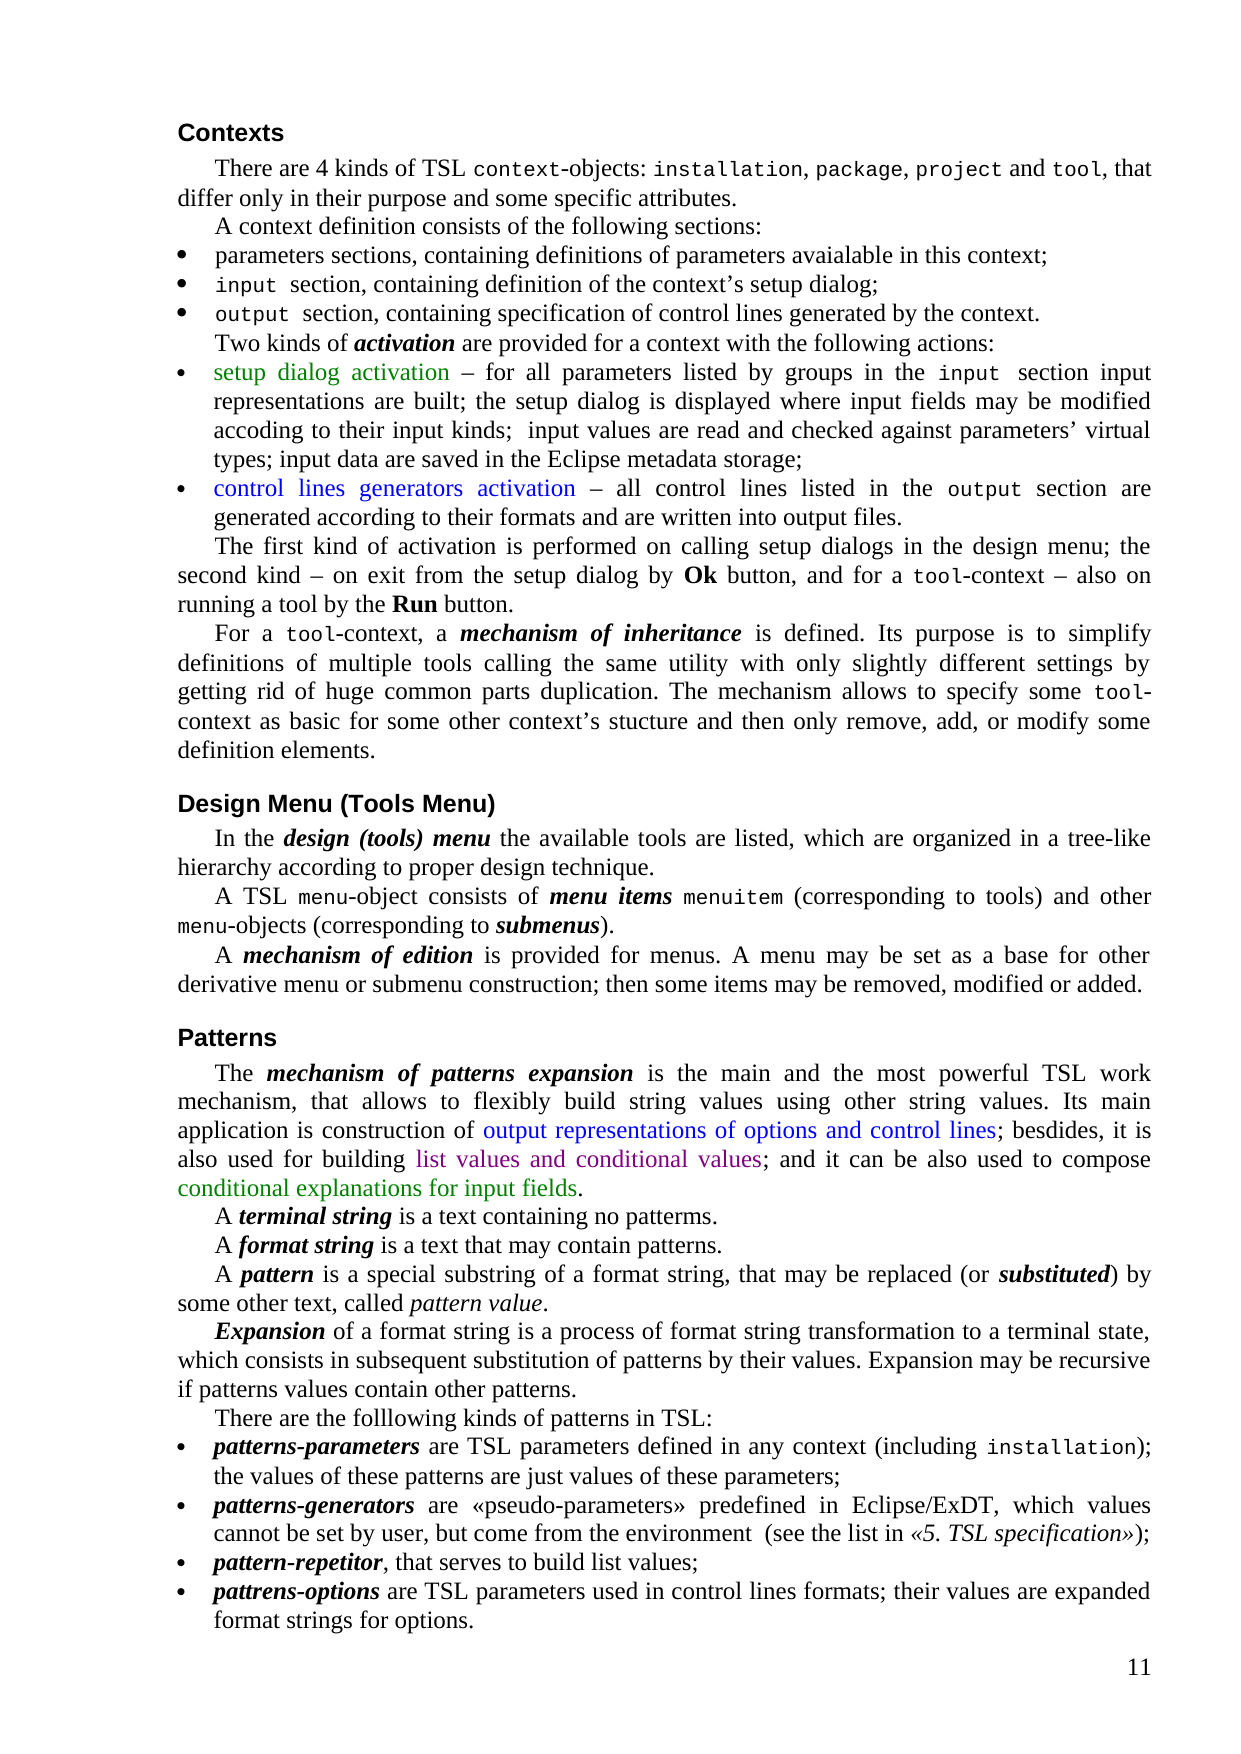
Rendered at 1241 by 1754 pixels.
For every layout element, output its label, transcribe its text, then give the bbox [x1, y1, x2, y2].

text A TSL menu-object consists of menu items menuitem (corresponding to tools) and other menu-objects (corresponding to submenus). [177, 881, 1152, 940]
list output section, containing specification of control lines generated by the context. [177, 298, 1152, 328]
text There are 4 kinds of TSL context-objects: installation, package, project and tool, that differ only in their purpose and some specific attributes. [177, 153, 1152, 211]
subtitle Patterns [177, 1023, 1152, 1051]
text A context definition consists of the following sections: [177, 211, 1152, 240]
text There are the folllowing kinds of patterns in TSL: [177, 1403, 1152, 1431]
text Expansion of a format string is a process of format string transformation to a terminal state, which consists in subsequent substitution of patterns by their values. Expansion may be recursive if patterns values contain other patterns. [177, 1316, 1152, 1403]
text Two kinds of activation are provided for a context with the following actions: [177, 328, 1152, 357]
text The mechanism of patterns expansion is the main and the most powerful TSL work mechanism, that allows to flexibly build string values using other string values. Its main application is construction of output representations of options and control lines; besdides, it is also used for building list values and conditional values; and it can be also used to compose conditional explanations for input fields. [177, 1058, 1152, 1201]
subtitle Design Menu (Tools Menu) [177, 788, 1152, 817]
list pattrens-options are TSL parameters used in control lines formats; their values are expanded format strings for options. [177, 1576, 1152, 1633]
text The first kind of activation is performed on calling setup dialogs in the design menu; the second kind – on exit from the setup dialog by Ok button, and for a tool-context – also on running a tool by the Run button. [177, 531, 1152, 618]
list input section, containing definition of the context’s setup dialog; [177, 269, 1152, 298]
text A pattern is a special substring of a format string, that may be replaced (or substituted) by some other text, called pattern value. [177, 1259, 1152, 1316]
list patterns-generators are «pseudo-parameters» predefined in Eclipse/ExDT, which values cannot be set by user, but come from the environment (see the list in «5. TSL specification»); [177, 1490, 1152, 1547]
text For a tool-context, a mechanism of inheritance is defined. Its purpose is to simplify definitions of multiple tools calling the same utility with only slightly different settings by getting rid of huge common parts duplication. The mechanism allows to specify some tool-context as basic for some other context’s stucture and then only remove, add, or modify some definition elements. [177, 618, 1152, 763]
list parameters sections, containing definitions of parameters avaialable in this context; [177, 240, 1152, 269]
subtitle Contexts [177, 118, 1152, 147]
text A terminal string is a text containing no patterms. [177, 1201, 1152, 1230]
list control lines generators activation – all control lines listed in the output section are generated according to their formats and are written into output files. [177, 473, 1152, 531]
list pattern-repetitor, that serves to build list values; [177, 1547, 1152, 1576]
text A format string is a text that may contain patterns. [177, 1230, 1152, 1259]
text In the design (tools) menu the available tools are listed, which are organized in a tree-like hierarchy according to proper design technique. [177, 823, 1152, 881]
list patterns-parameters are TSL parameters defined in any context (including installation); the values of these patterns are just values of these parameters; [177, 1431, 1152, 1490]
text A mechanism of edition is provided for menus. A menu may be set as a base for other derivative menu or submenu construction; then some items may be removed, modified or added. [177, 940, 1152, 998]
list setup dialog activation – for all parameters listed by groups in the input section input representations are built; the setup dialog is displayed where input fields may be modified accoding to their input kinds; input values are read and checked against parameters’ virtual types; input data are saved in the Eclipse metadata storage; [177, 357, 1152, 473]
